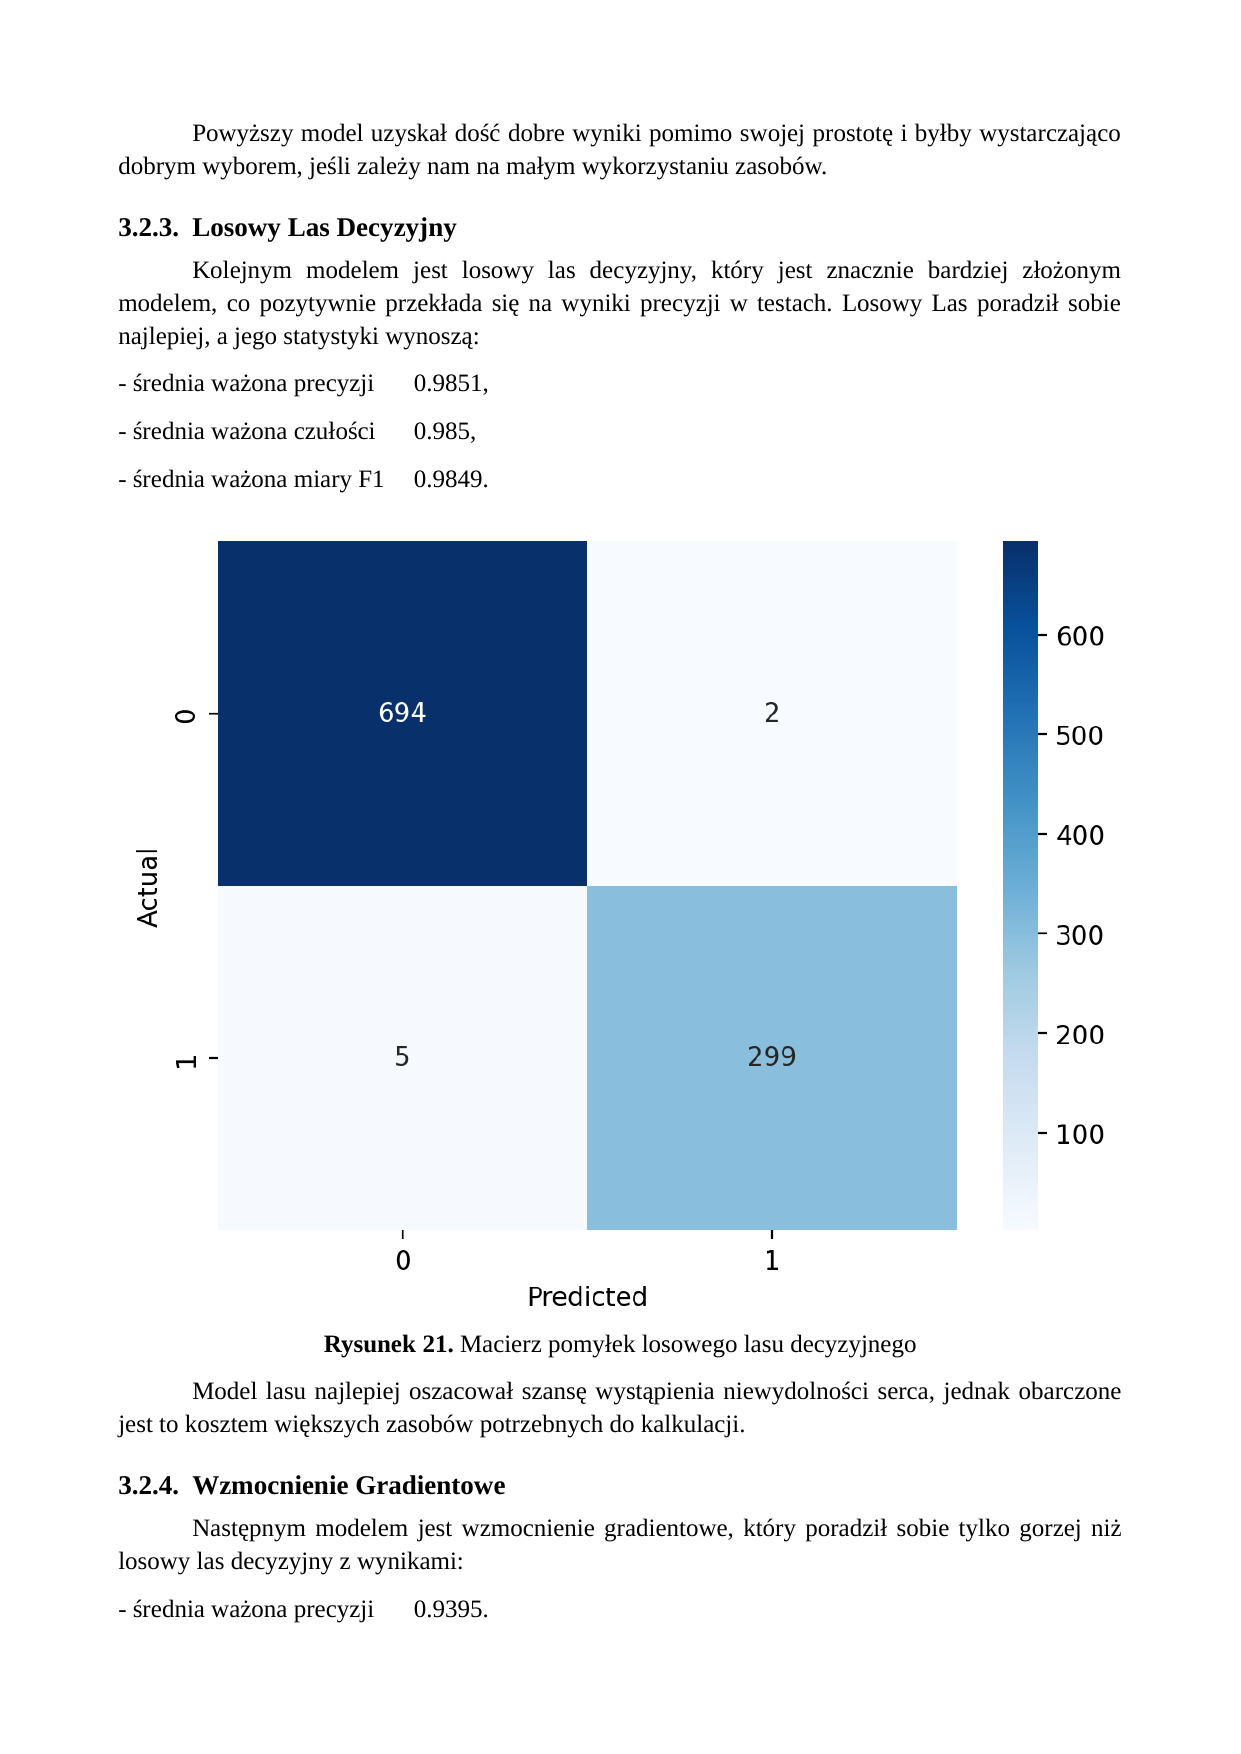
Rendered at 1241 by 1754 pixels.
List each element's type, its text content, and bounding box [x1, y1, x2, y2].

text Rysunek 21. Macierz pomyłek losowego lasu decyzyjnego [118, 1329, 1122, 1357]
text Kolejnym modelem jest losowy las decyzyjny, który jest znacznie bardziej złożonym modelem, co pozytywnie przekłada się na wyniki precyzji w testach. Losowy Las poradził sobie najlepiej, a jego statystyki wynoszą: [118, 255, 1122, 350]
text - średnia ważona czułości 0.985, [118, 416, 1122, 445]
subtitle Wzmocnienie gradientowe [118, 1469, 1122, 1501]
text Powyższy model uzyskał dość dobre wyniki pomimo swojej prostotę i byłby wystarczająco dobrym wyborem, jeśli zależy nam na małym wykorzystaniu zasobów. [118, 118, 1122, 180]
text Model lasu najlepiej oszacował szansę wystąpienia niewydolności serca, jednak obarczone jest to kosztem większych zasobów potrzebnych do kalkulacji. [118, 1376, 1122, 1438]
text Następnym modelem jest wzmocnienie gradientowe, który poradził sobie tylko gorzej niż losowy las decyzyjny z wynikami: [118, 1513, 1122, 1575]
text - średnia ważona precyzji 0.9395. [118, 1594, 1122, 1622]
text - średnia ważona miary F1 0.9849. [118, 464, 1122, 492]
text - średnia ważona precyzji 0.9851, [118, 368, 1122, 397]
subtitle Losowy las decyzyjny [118, 211, 1122, 242]
picture [118, 523, 1123, 1329]
